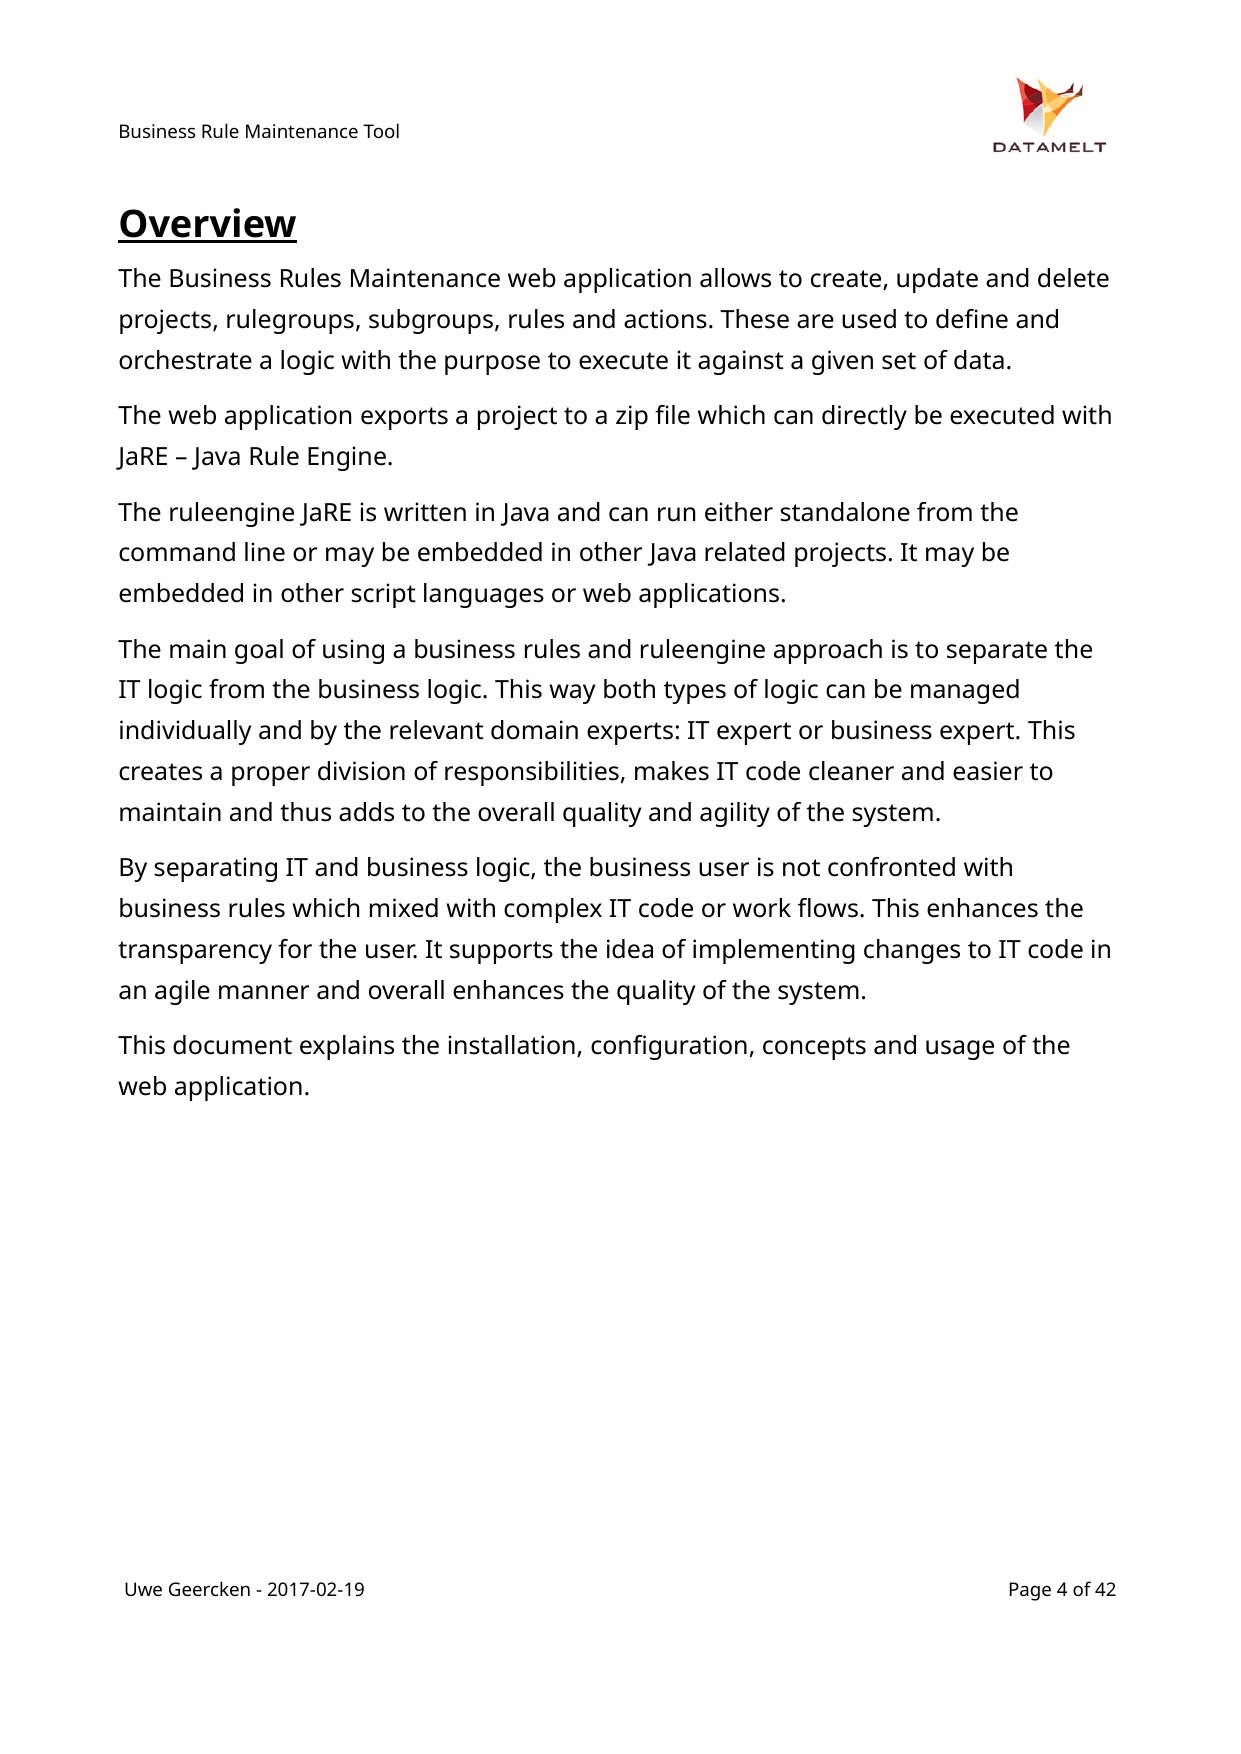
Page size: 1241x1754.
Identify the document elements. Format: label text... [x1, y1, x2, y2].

text The web application exports a project to a zip file which can directly be executed with JaRE – Java Rule Engine. [118, 398, 1122, 473]
subtitle Overview [118, 197, 1122, 248]
text The ruleengine JaRE is written in Java and can run either standalone from the command line or may be embedded in other Java related projects. It may be embedded in other script languages or web applications. [118, 494, 1122, 610]
picture [992, 69, 1107, 160]
text The Business Rules Maintenance web application allows to create, update and delete projects, rulegroups, subgroups, rules and actions. These are used to define and orchestrate a logic with the purpose to execute it against a given set of data. [118, 261, 1122, 377]
text This document explains the installation, configuration, concepts and usage of the web application. [118, 1028, 1122, 1103]
text By separating IT and business logic, the business user is not confronted with business rules which mixed with complex IT code or work flows. This enhances the transparency for the user. It supports the idea of implementing changes to IT code in an agile manner and overall enhances the quality of the system. [118, 850, 1122, 1007]
text The main goal of using a business rules and ruleengine approach is to separate the IT logic from the business logic. This way both types of logic can be managed individually and by the relevant domain experts: IT expert or business expert. This creates a proper division of responsibilities, makes IT code cleaner and easier to maintain and thus adds to the overall quality and agility of the system. [118, 631, 1122, 829]
